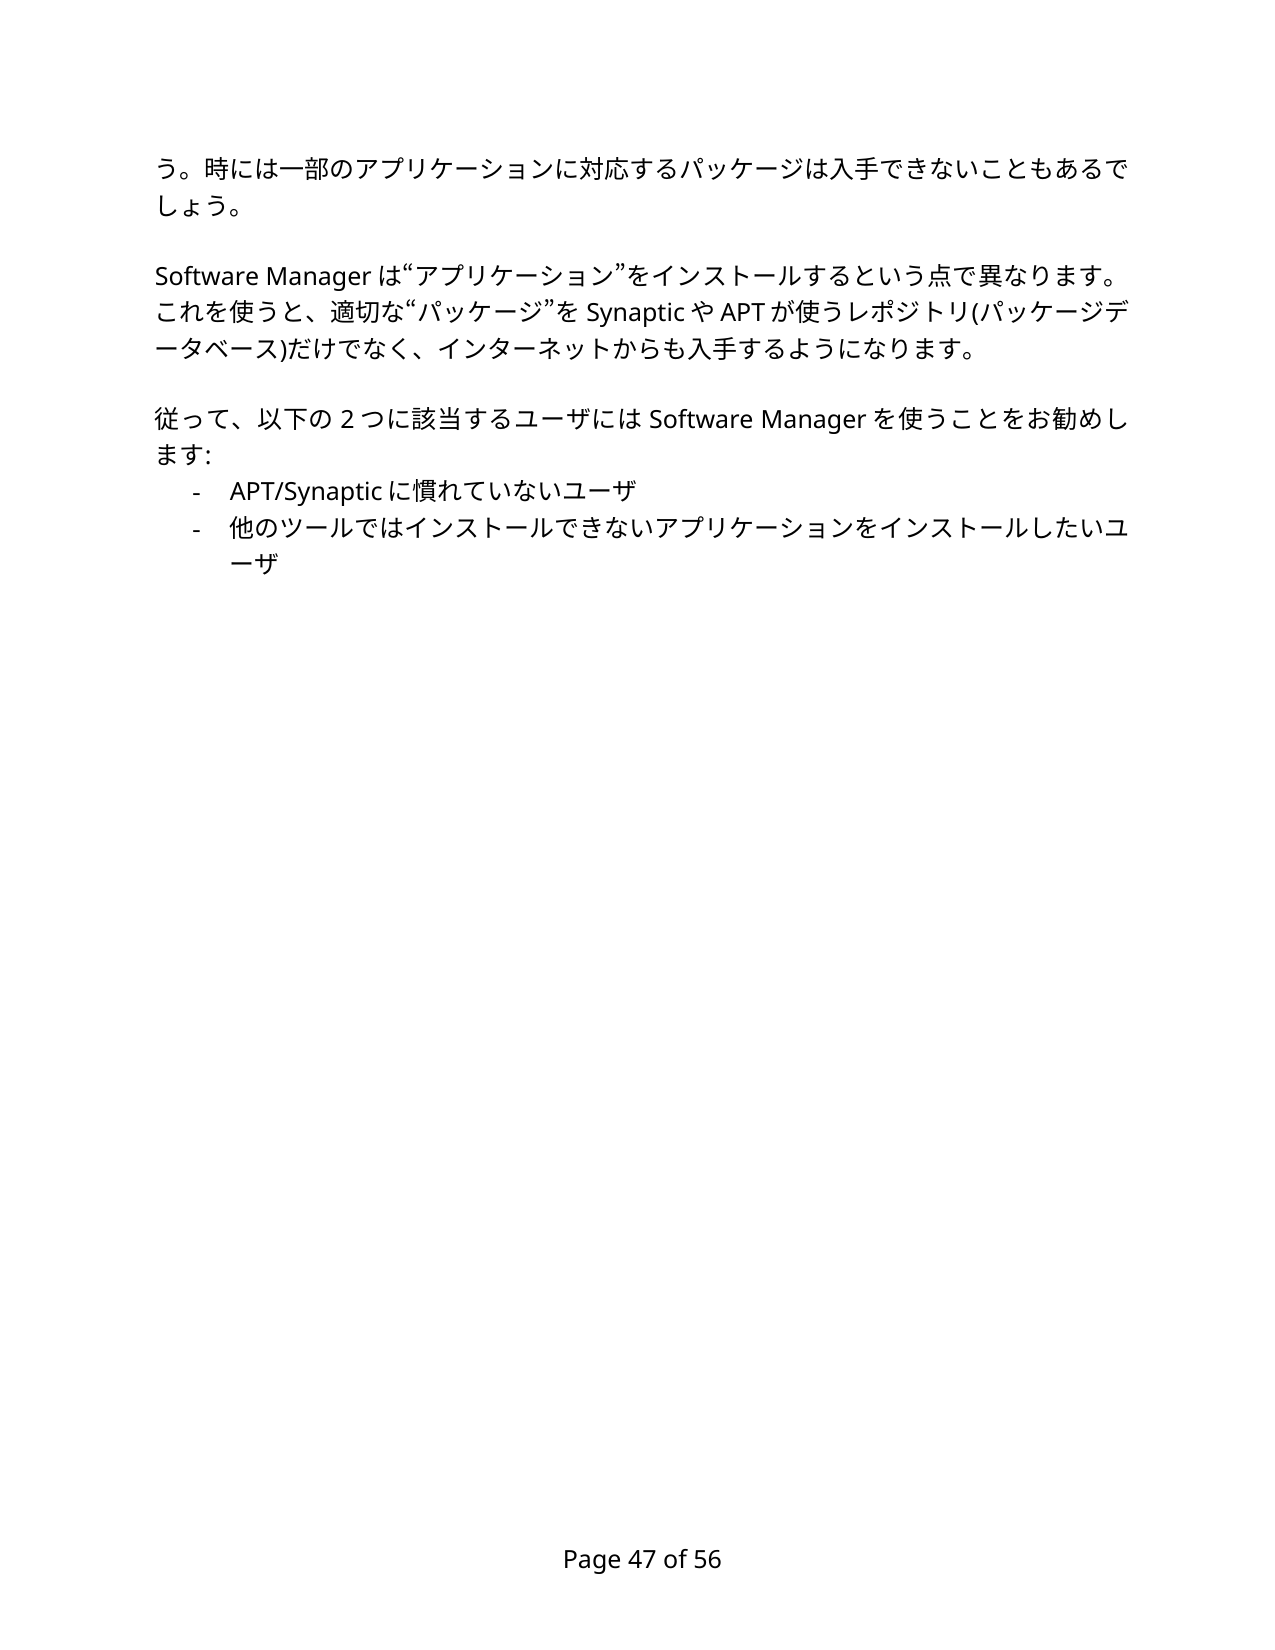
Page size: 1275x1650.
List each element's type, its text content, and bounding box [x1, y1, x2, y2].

text う。時には一部のアプリケーションに対応するパッケージは入手できないこともあるでしょう。 [154, 150, 1130, 222]
text 従って、以下の2つに該当するユーザにはSoftware Managerを使うことをお勧めします: [154, 399, 1130, 472]
list APT/Synapticに慣れていないユーザ [192, 472, 1130, 508]
list 他のツールではインストールできないアプリケーションをインストールしたいユーザ [192, 508, 1130, 581]
text Software Managerは“アプリケーション”をインストールするという点で異なります。これを使うと、適切な“パッケージ”をSynapticやAPTが使うレポジトリ(パッケージデータベース)だけでなく、インターネットからも入手するようになります。 [154, 257, 1130, 365]
